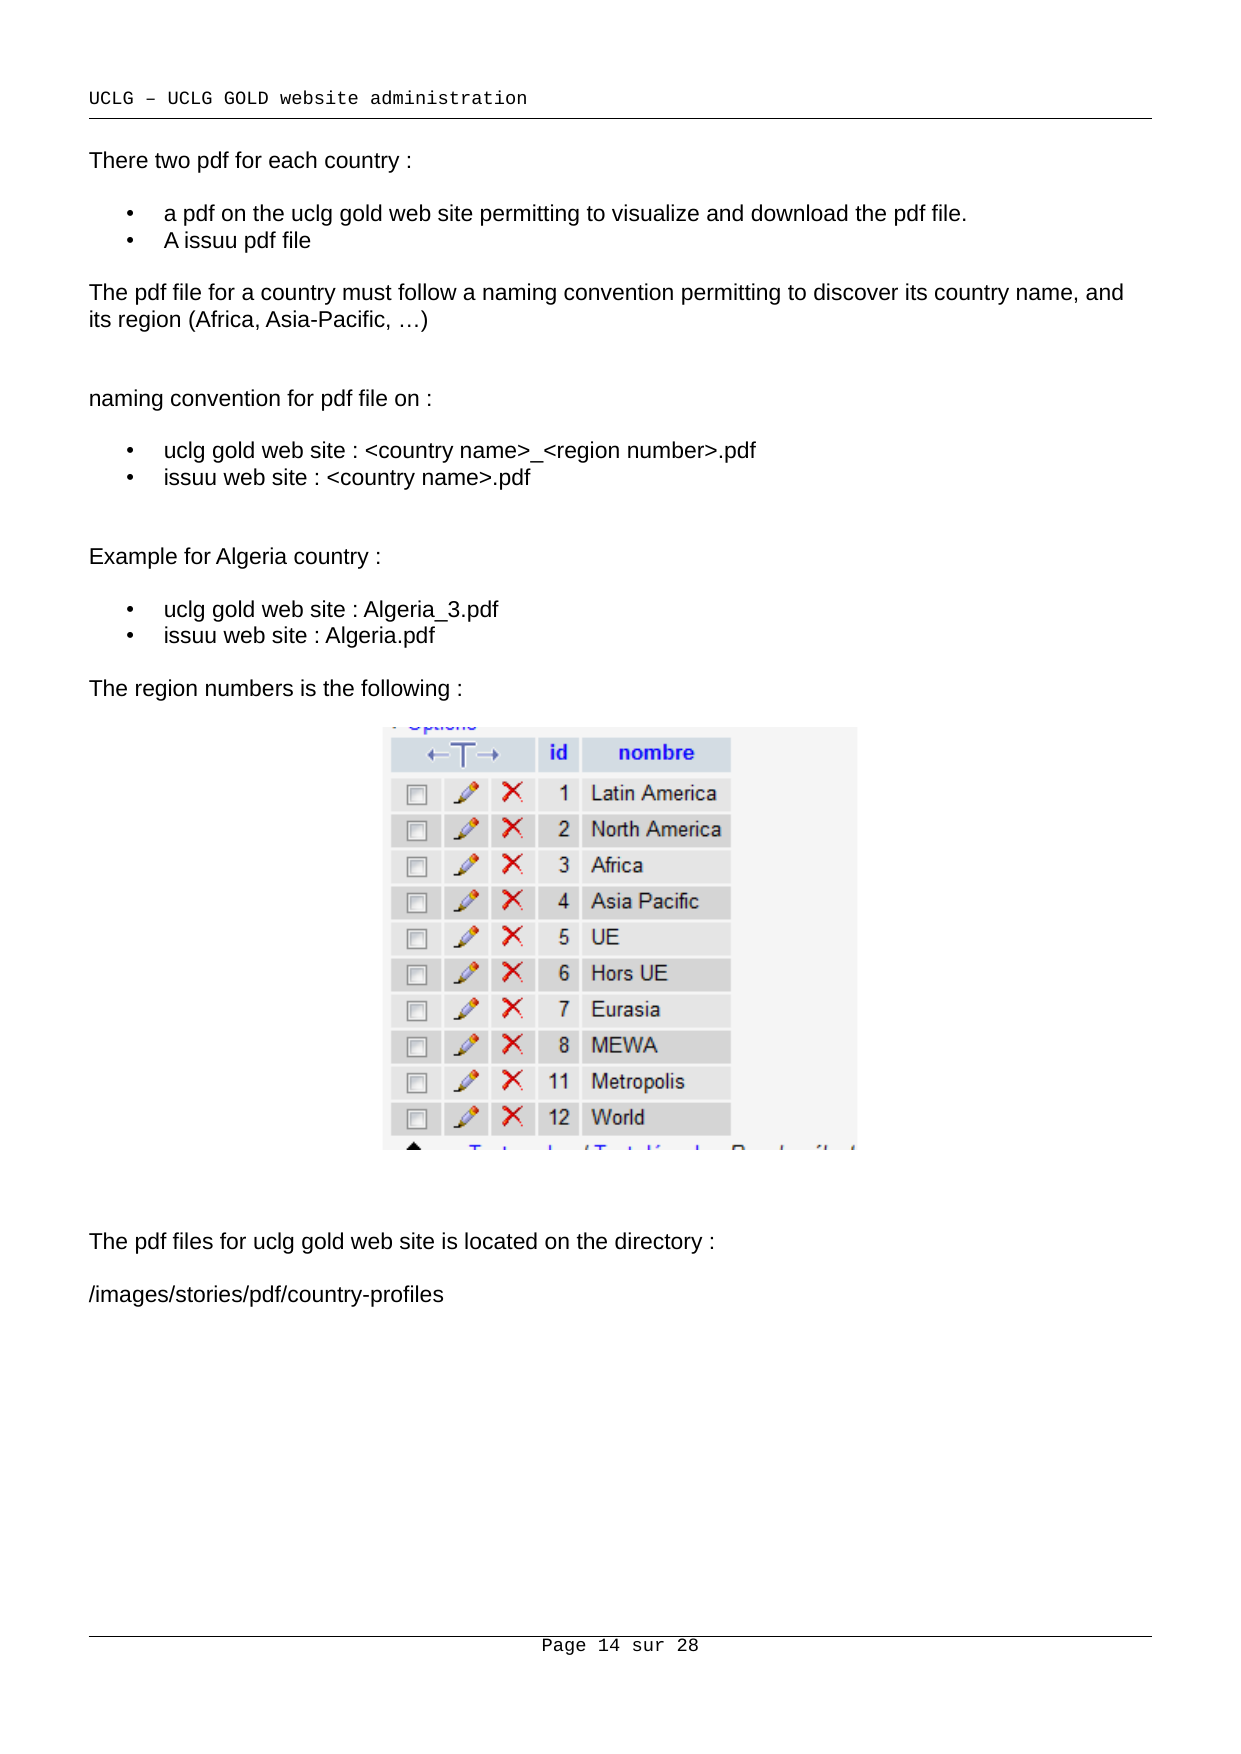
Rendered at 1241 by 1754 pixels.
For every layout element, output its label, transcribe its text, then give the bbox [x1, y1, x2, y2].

list uclg gold web site : <country name>_<region number>.pdf [126, 437, 1152, 464]
text The region numbers is the following : [88, 674, 1152, 701]
text naming convention for pdf file on : [88, 385, 1152, 411]
list uclg gold web site : Algeria_3.pdf [126, 596, 1152, 622]
text There two pdf for each country : [88, 147, 1152, 174]
text /images/stories/pdf/country-profiles [88, 1281, 1152, 1307]
list a pdf on the uclg gold web site permitting to visualize and download the pdf file. [126, 200, 1152, 227]
list issuu web site : <country name>.pdf [126, 464, 1152, 490]
list issuu web site : Algeria.pdf [126, 622, 1152, 648]
picture [382, 727, 858, 1150]
list A issuu pdf file [126, 227, 1152, 253]
text Example for Algeria country : [88, 543, 1152, 569]
text The pdf files for uclg gold web site is located on the directory : [88, 1228, 1152, 1254]
text The pdf file for a country must follow a naming convention permitting to discover its country name, and its region (Africa, Asia-Pacific, …) [88, 279, 1152, 332]
